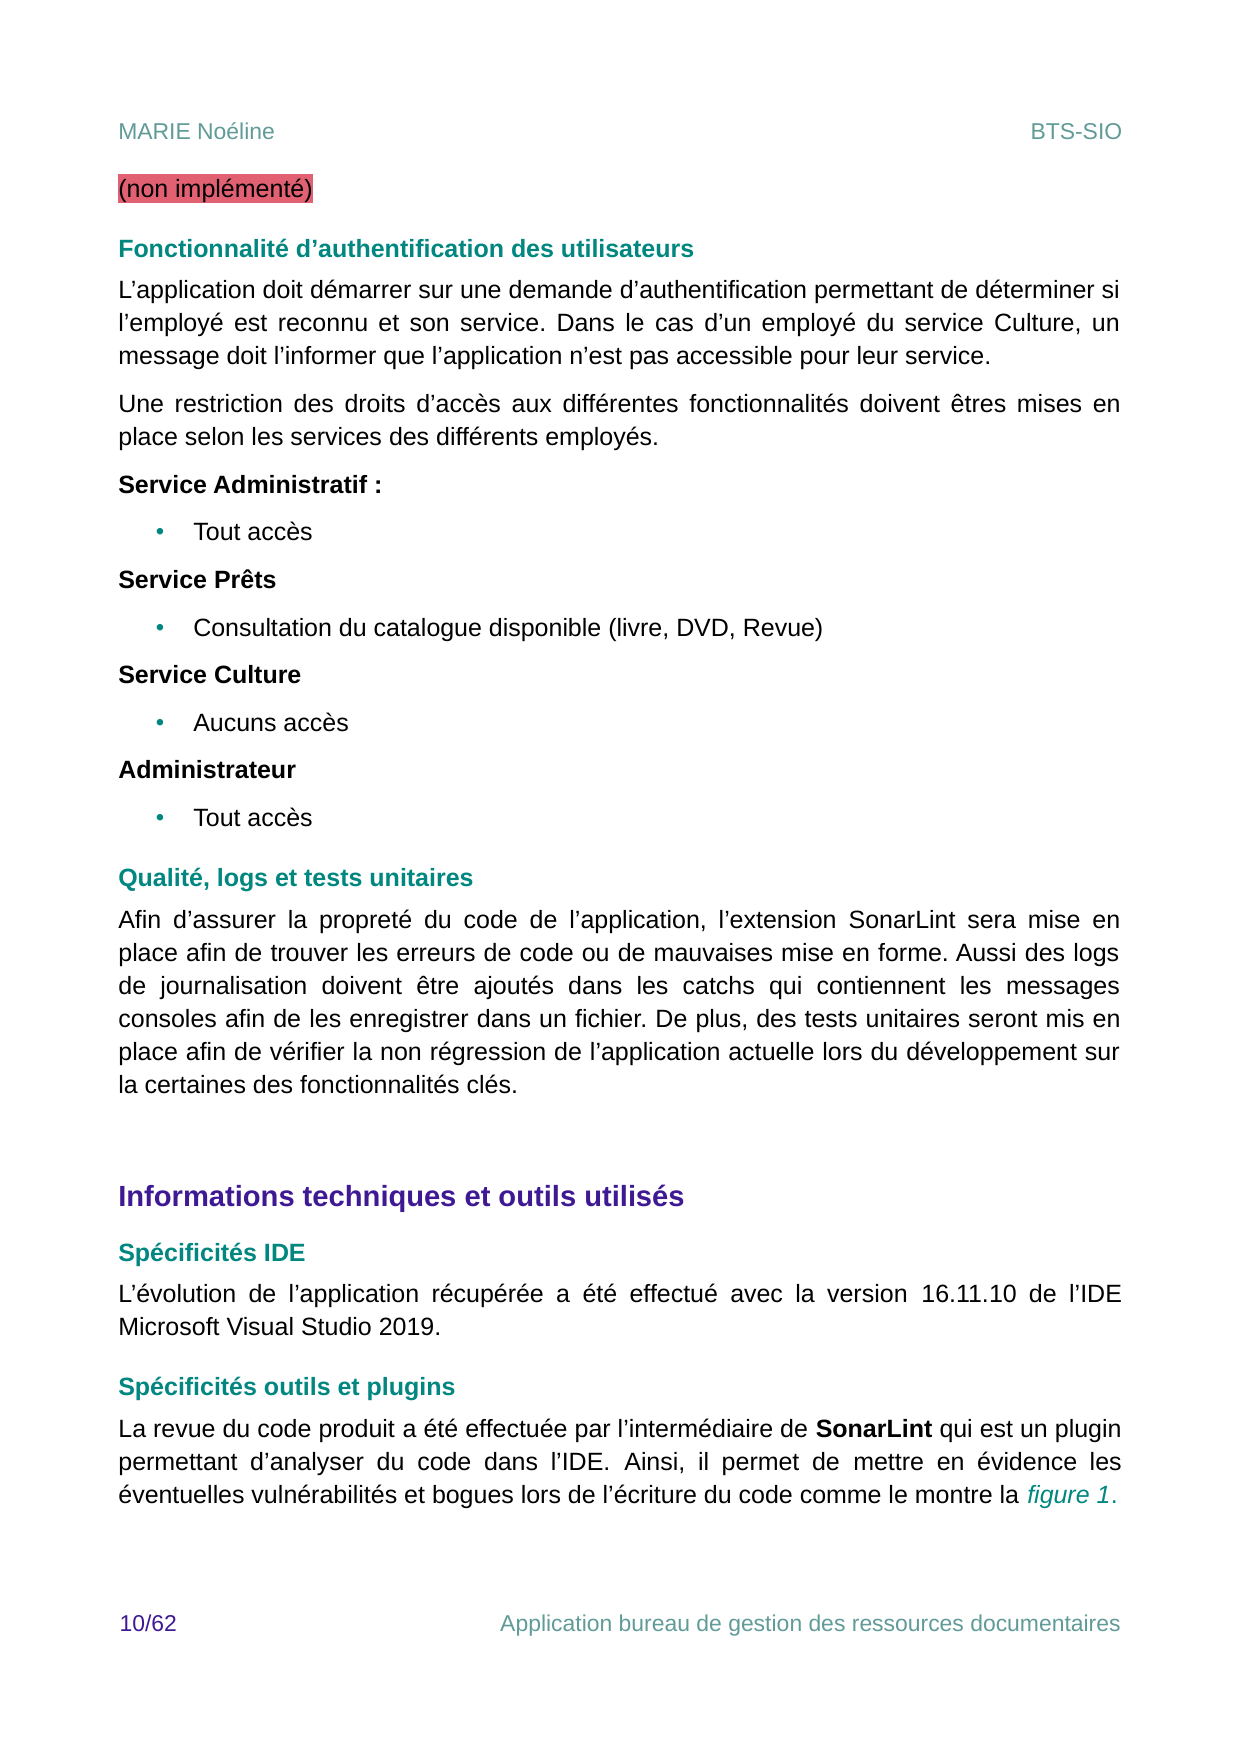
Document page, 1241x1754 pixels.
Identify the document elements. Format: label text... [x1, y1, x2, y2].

list Consultation du catalogue disponible (livre, DVD, Revue) [156, 612, 1122, 641]
subtitle Spécificités IDE [118, 1238, 1122, 1267]
text Afin d’assurer la propreté du code de l’application, l’extension SonarLint sera mise en place afin de trouver les erreurs de code ou de mauvaises mise en forme. Aussi des logs de journalisation doivent être ajoutés dans les catchs qui contiennent les messages consoles afin de les enregistrer dans un fichier. De plus, des tests unitaires seront mis en place afin de vérifier la non régression de l’application actuelle lors du développement sur la certaines des fonctionnalités clés. [118, 904, 1122, 1098]
text L’évolution de l’application récupérée a été effectué avec la version 16.11.10 de l’IDE Microsoft Visual Studio 2019. [118, 1279, 1122, 1341]
text Administrateur [118, 756, 1122, 784]
list Aucuns accès [156, 708, 1122, 737]
text L’application doit démarrer sur une demande d’authentification permettant de déterminer si l’employé est reconnu et son service. Dans le cas d’un employé du service Culture, un message doit l’informer que l’application n’est pas accessible pour leur service. [118, 275, 1122, 370]
text La revue du code produit a été effectuée par l’intermédiaire de SonarLint qui est un plugin permettant d’analyser du code dans l’IDE. Ainsi, il permet de mettre en évidence les éventuelles vulnérabilités et bogues lors de l’écriture du code comme le montre la figure 1. [118, 1414, 1122, 1508]
subtitle Qualité, logs et tests unitaires [118, 863, 1122, 892]
list Tout accès [156, 803, 1122, 832]
text (non implémenté) [118, 174, 1122, 203]
subtitle Informations techniques et outils utilisés [118, 1179, 1122, 1213]
text Service Administratif : [118, 469, 1122, 498]
list Tout accès [156, 517, 1122, 546]
text Service Culture [118, 660, 1122, 689]
subtitle Fonctionnalité d’authentification des utilisateurs [118, 234, 1122, 263]
text Service Prêts [118, 565, 1122, 594]
subtitle Spécificités outils et plugins [118, 1372, 1122, 1401]
text Une restriction des droits d’accès aux différentes fonctionnalités doivent êtres mises en place selon les services des différents employés. [118, 389, 1122, 451]
